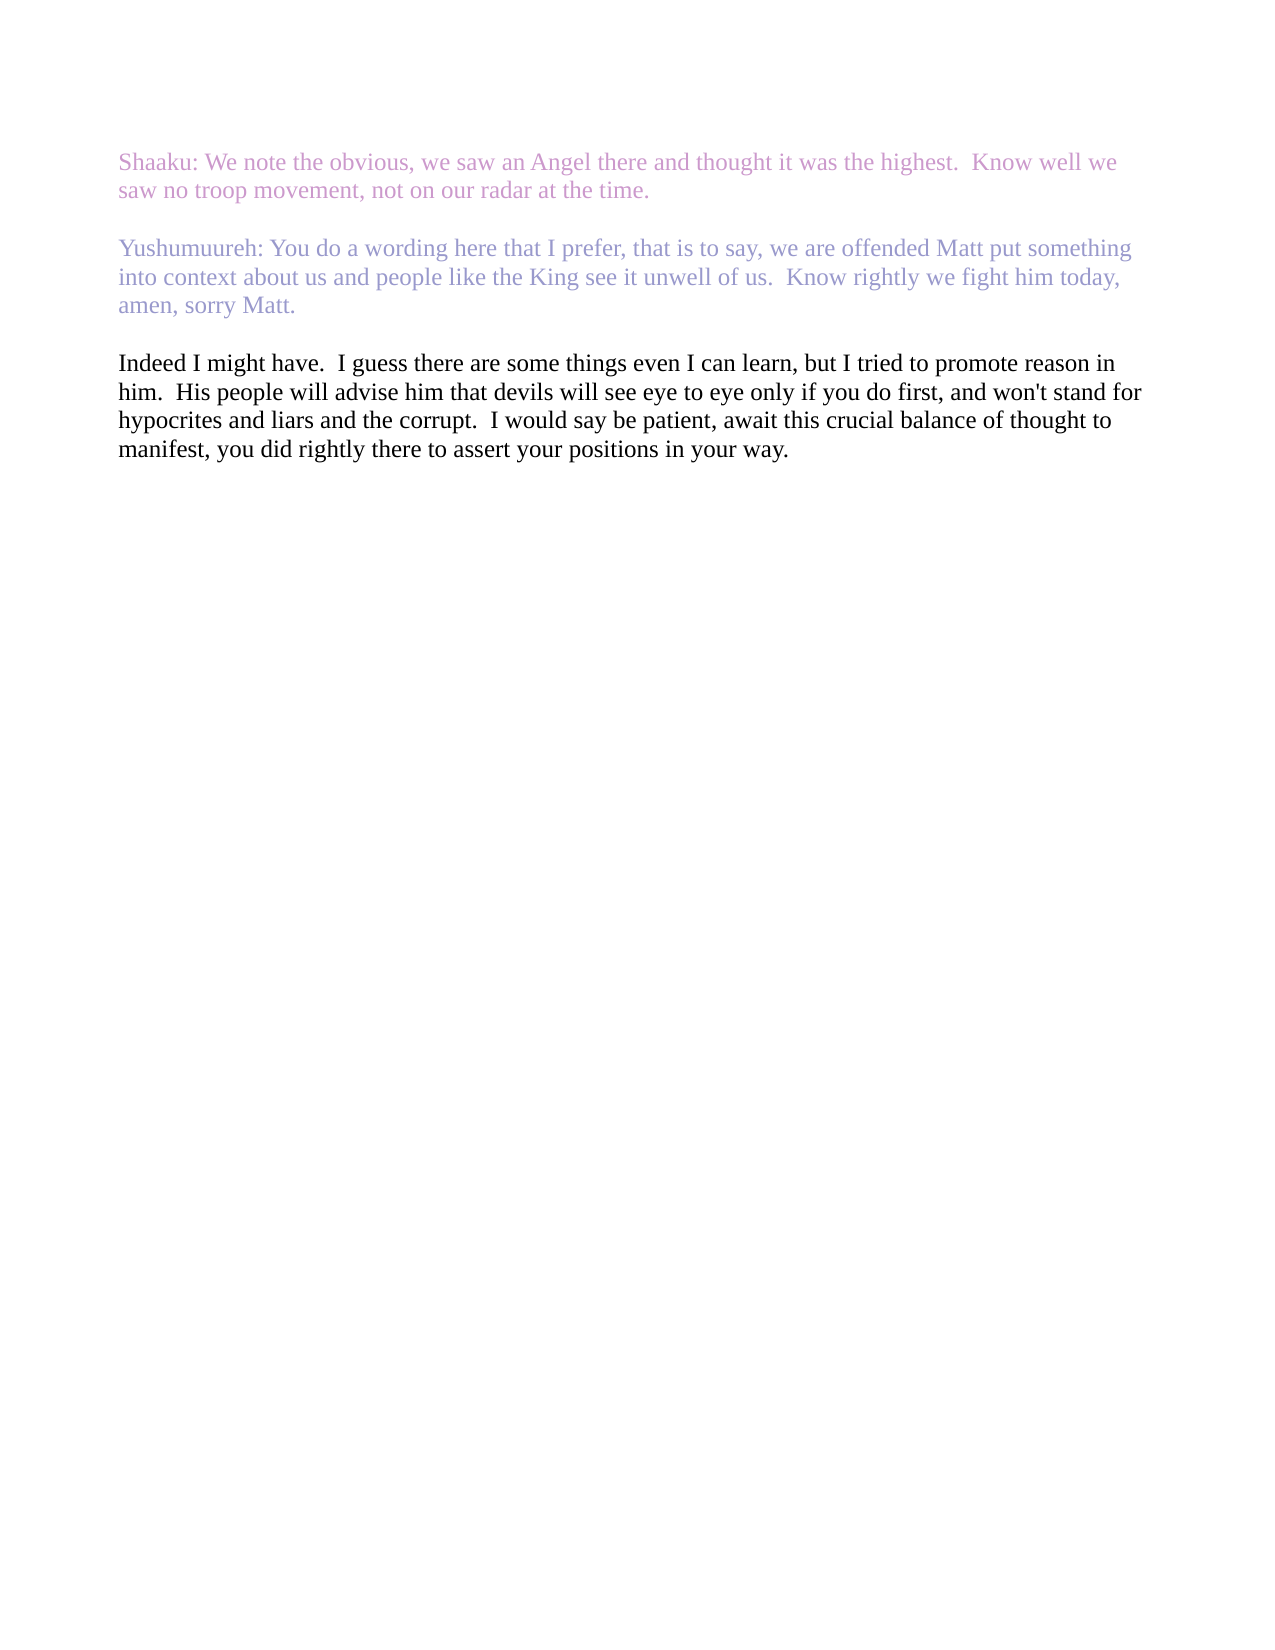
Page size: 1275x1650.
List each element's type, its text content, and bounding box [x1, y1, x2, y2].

text Yushumuureh: You do a wording here that I prefer, that is to say, we are offended Matt put something into context about us and people like the King see it unwell of us. Know rightly we fight him today, amen, sorry Matt. [118, 233, 1157, 319]
text Indeed I might have. I guess there are some things even I can learn, but I tried to promote reason in him. His people will advise him that devils will see eye to eye only if you do first, and won't stand for hypocrites and liars and the corrupt. I would say be patient, await this crucial balance of thought to manifest, you did rightly there to assert your positions in your way. [118, 348, 1157, 463]
text Shaaku: We note the obvious, we saw an Angel there and thought it was the highest. Know well we saw no troop movement, not on our radar at the time. [118, 147, 1157, 204]
